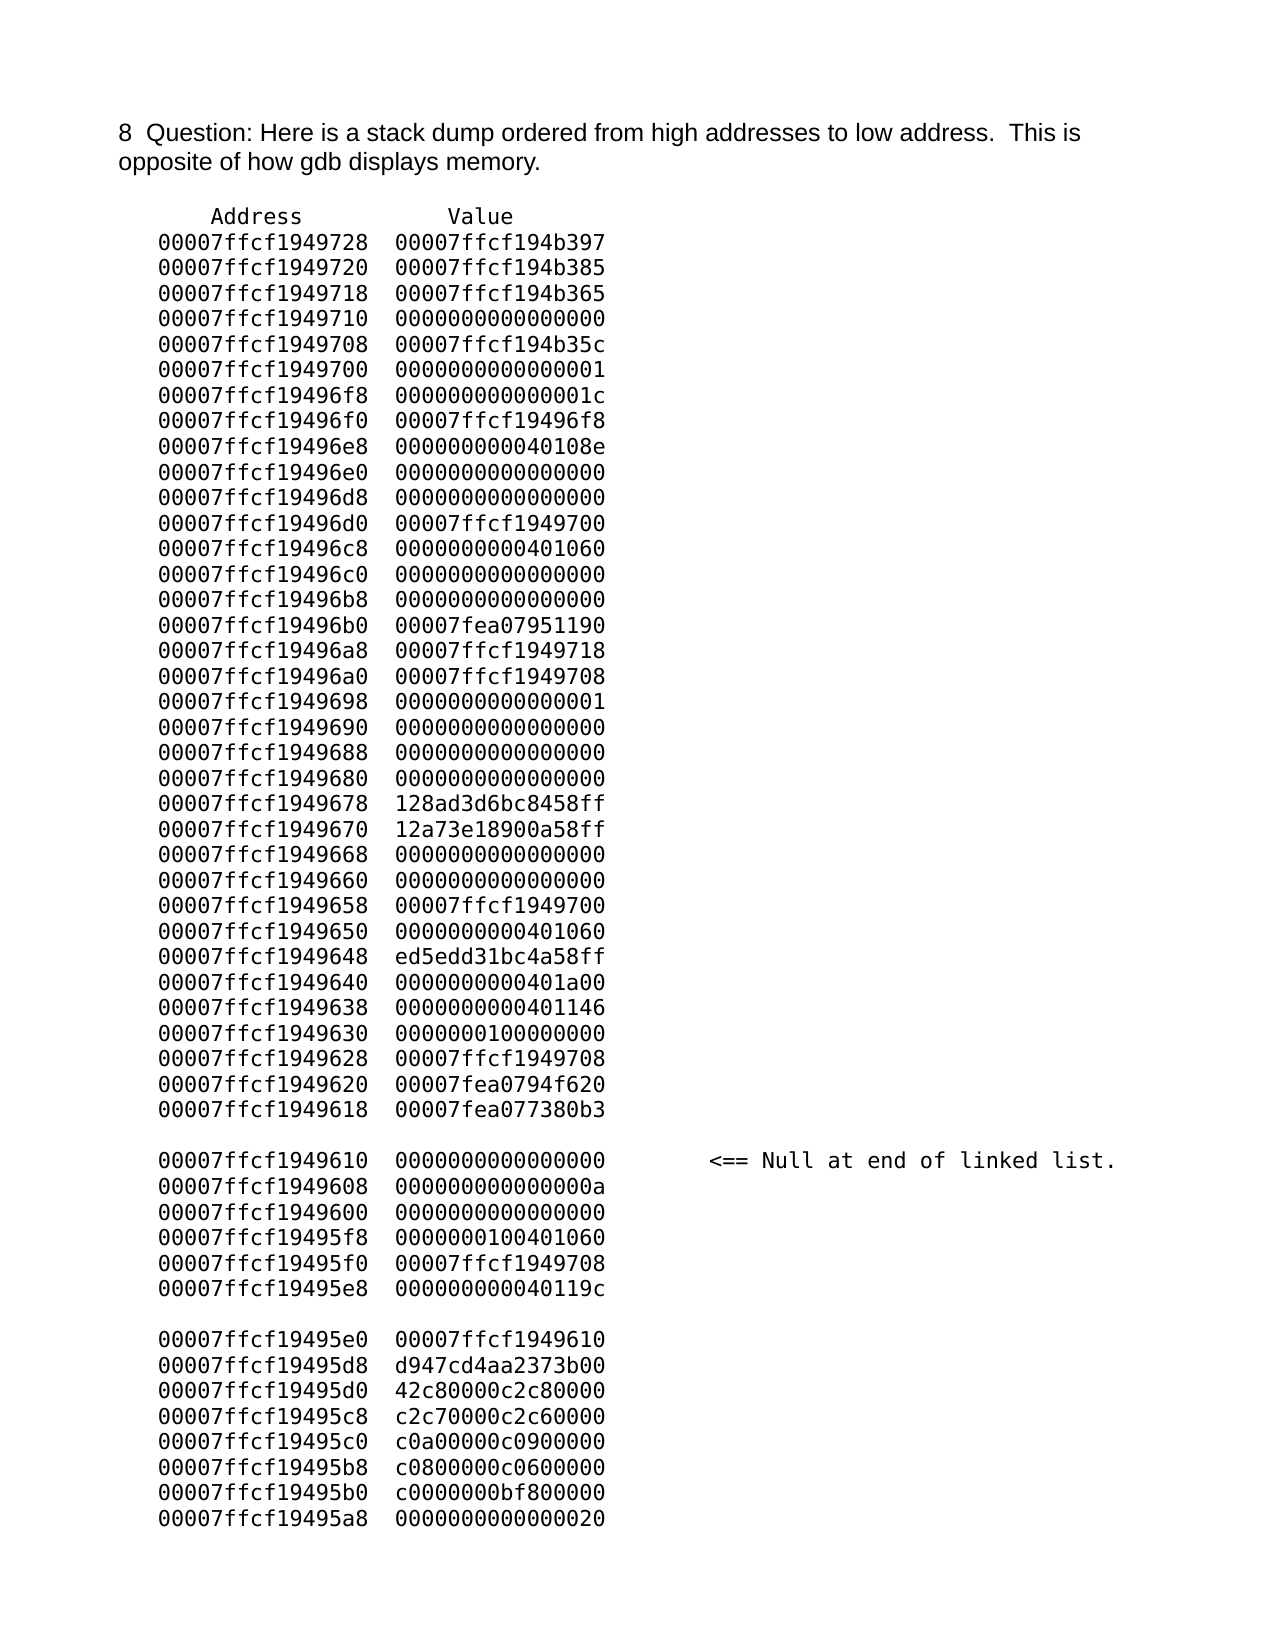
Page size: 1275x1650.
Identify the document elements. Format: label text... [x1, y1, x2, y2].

text 00007ffcf1949658 00007ffcf1949700 [118, 893, 1157, 919]
text 00007ffcf1949628 00007ffcf1949708 [118, 1047, 1157, 1072]
text 00007ffcf19495f8 0000000100401060 [118, 1225, 1157, 1251]
text 00007ffcf19496d8 0000000000000000 [118, 485, 1157, 511]
text 00007ffcf1949670 12a73e18900a58ff [118, 817, 1157, 842]
text 00007ffcf19496f0 00007ffcf19496f8 [118, 408, 1157, 434]
text 00007ffcf19495e0 00007ffcf1949610 [118, 1327, 1157, 1353]
text 00007ffcf19496b0 00007fea07951190 [118, 613, 1157, 638]
text 00007ffcf19496b8 0000000000000000 [118, 587, 1157, 613]
text 8 Question: Here is a stack dump ordered from high addresses to low address. This is opposite of how gdb displays memory. [118, 118, 1157, 176]
text 00007ffcf19495c0 c0a00000c0900000 [118, 1429, 1157, 1455]
text 00007ffcf1949720 00007ffcf194b385 [118, 255, 1157, 281]
text 00007ffcf1949708 00007ffcf194b35c [118, 332, 1157, 357]
text 00007ffcf19495d8 d947cd4aa2373b00 [118, 1353, 1157, 1378]
text 00007ffcf1949688 0000000000000000 [118, 740, 1157, 766]
text 00007ffcf19496a8 00007ffcf1949718 [118, 638, 1157, 664]
text 00007ffcf1949608 000000000000000a [118, 1174, 1157, 1200]
text 00007ffcf1949728 00007ffcf194b397 [118, 230, 1157, 255]
text 00007ffcf19496e0 0000000000000000 [118, 459, 1157, 485]
text 00007ffcf19496d0 00007ffcf1949700 [118, 511, 1157, 536]
text 00007ffcf19495e8 000000000040119c [118, 1276, 1157, 1302]
text 00007ffcf1949700 0000000000000001 [118, 357, 1157, 383]
text 00007ffcf1949680 0000000000000000 [118, 766, 1157, 791]
text 00007ffcf1949668 0000000000000000 [118, 842, 1157, 868]
text 00007ffcf1949678 128ad3d6bc8458ff [118, 791, 1157, 817]
text Address Value [118, 204, 1157, 230]
text 00007ffcf1949630 0000000100000000 [118, 1021, 1157, 1047]
text 00007ffcf1949698 0000000000000001 [118, 689, 1157, 715]
text 00007ffcf19495d0 42c80000c2c80000 [118, 1378, 1157, 1404]
text 00007ffcf1949640 0000000000401a00 [118, 970, 1157, 996]
text 00007ffcf19495c8 c2c70000c2c60000 [118, 1404, 1157, 1429]
text 00007ffcf1949710 0000000000000000 [118, 306, 1157, 332]
text 00007ffcf19495b0 c0000000bf800000 [118, 1480, 1157, 1506]
text 00007ffcf1949718 00007ffcf194b365 [118, 281, 1157, 306]
text 00007ffcf19495f0 00007ffcf1949708 [118, 1251, 1157, 1276]
text 00007ffcf19496a0 00007ffcf1949708 [118, 664, 1157, 689]
text 00007ffcf19496c8 0000000000401060 [118, 536, 1157, 562]
text 00007ffcf1949648 ed5edd31bc4a58ff [118, 944, 1157, 970]
text 00007ffcf19496e8 000000000040108e [118, 434, 1157, 459]
text 00007ffcf1949600 0000000000000000 [118, 1200, 1157, 1225]
text 00007ffcf19496c0 0000000000000000 [118, 562, 1157, 587]
text 00007ffcf1949620 00007fea0794f620 [118, 1072, 1157, 1098]
text 00007ffcf1949638 0000000000401146 [118, 996, 1157, 1021]
text 00007ffcf1949690 0000000000000000 [118, 715, 1157, 740]
text 00007ffcf1949650 0000000000401060 [118, 919, 1157, 944]
text 00007ffcf1949618 00007fea077380b3 [118, 1098, 1157, 1123]
text 00007ffcf19496f8 000000000000001c [118, 383, 1157, 408]
text 00007ffcf19495b8 c0800000c0600000 [118, 1455, 1157, 1480]
text 00007ffcf19495a8 0000000000000020 [118, 1506, 1157, 1531]
text 00007ffcf1949610 0000000000000000 <== Null at end of linked list. [118, 1149, 1157, 1174]
text 00007ffcf1949660 0000000000000000 [118, 868, 1157, 893]
